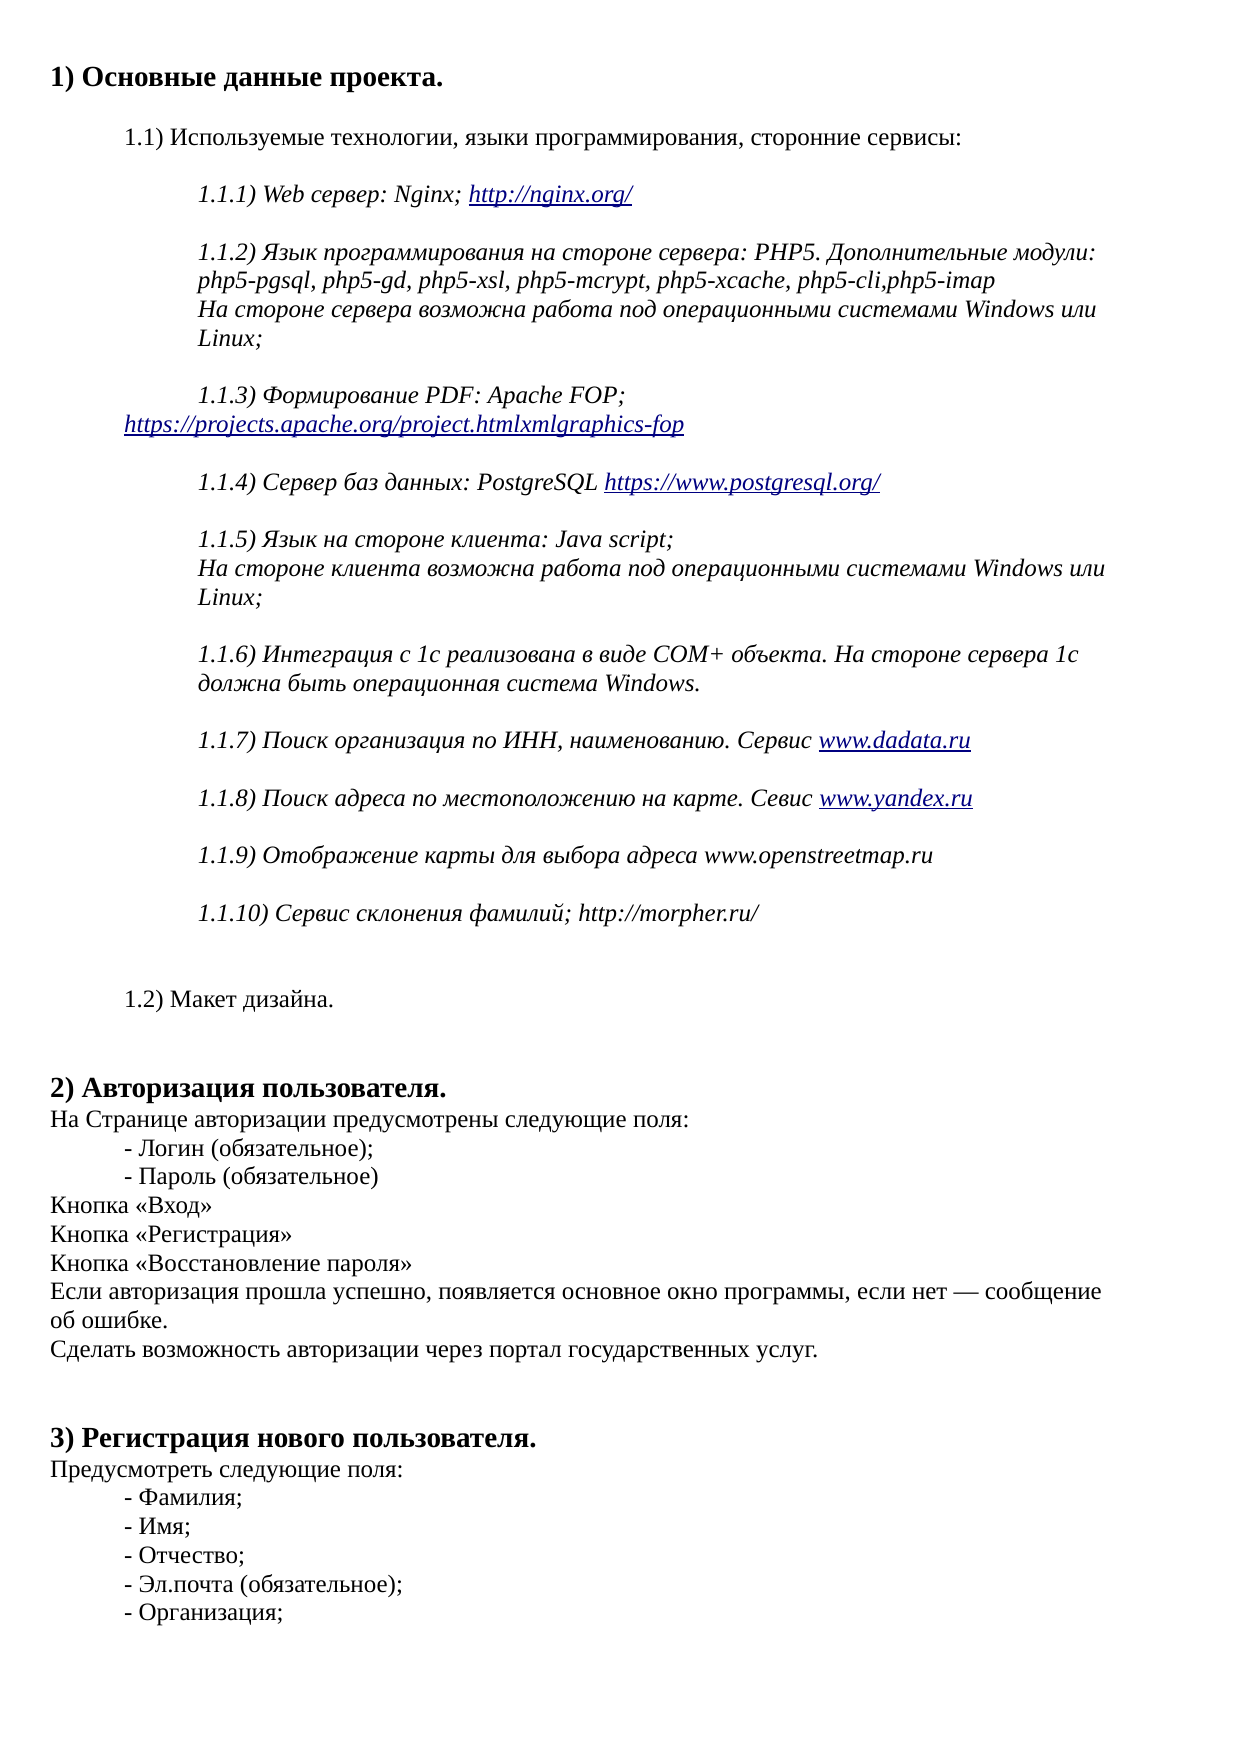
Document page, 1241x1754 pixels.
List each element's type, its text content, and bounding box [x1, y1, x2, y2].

text - Логин (обязательное); [50, 1133, 1123, 1161]
text 2) Авторизация пользователя. [50, 1070, 1123, 1104]
text 1.1.1) Web сервер: Nginx; http://nginx.org/ [50, 179, 1123, 208]
text 1.1.4) Сервер баз данных: PostgreSQL https://www.postgresql.org/ [50, 467, 1123, 495]
text На Странице авторизации предусмотрены следующие поля: [50, 1104, 1123, 1133]
text 1.1.9) Отображение карты для выбора адреса www.openstreetmap.ru [50, 840, 1123, 869]
text - Отчество; [50, 1540, 1123, 1569]
text - Организация; [50, 1597, 1123, 1626]
text Сделать возможность авторизации через портал государственных услуг. [50, 1334, 1123, 1363]
text Кнопка «Восстановление пароля» [50, 1248, 1123, 1276]
text Кнопка «Регистрация» [50, 1219, 1123, 1248]
text На стороне сервера возможна работа под операционными системами Windows или Linux; [50, 294, 1123, 352]
text - Имя; [50, 1511, 1123, 1540]
text 1.1.5) Язык на стороне клиента: Java script; [50, 524, 1123, 553]
text 1) Основные данные проекта. [50, 59, 1123, 93]
text 1.1.3) Формирование PDF: Apache FOP; https://projects.apache.org/project.htmlxmlgraphics-fop [50, 380, 1123, 438]
text - Фамилия; [50, 1482, 1123, 1511]
text 1.1) Используемые технологии, языки программирования, сторонние сервисы: [50, 122, 1123, 150]
text 1.1.7) Поиск организация по ИНН, наименованию. Сервис www.dadata.ru [50, 725, 1123, 754]
text - Эл.почта (обязательное); [50, 1569, 1123, 1597]
text Кнопка «Вход» [50, 1190, 1123, 1219]
text 1.2) Макет дизайна. [50, 984, 1123, 1013]
text 1.1.10) Сервис склонения фамилий; http://morpher.ru/ [50, 898, 1123, 927]
text Предусмотреть следующие поля: [50, 1454, 1123, 1482]
text 3) Регистрация нового пользователя. [50, 1420, 1123, 1454]
text - Пароль (обязательное) [50, 1161, 1123, 1190]
text Если авторизация прошла успешно, появляется основное окно программы, если нет — сообщение об ошибке. [50, 1276, 1123, 1334]
text 1.1.6) Интеграция с 1с реализована в виде COM+ объекта. На стороне сервера 1с должна быть операционная система Windows. [50, 639, 1123, 697]
text 1.1.2) Язык программирования на стороне сервера: PHP5. Дополнительные модули: php5-pgsql, php5-gd, php5-xsl, php5-mcrypt, php5-xcache, php5-cli,php5-imap [50, 237, 1123, 294]
text 1.1.8) Поиск адреса по местоположению на карте. Севис www.yandex.ru [50, 783, 1123, 812]
text На стороне клиента возможна работа под операционными системами Windows или Linux; [50, 553, 1123, 610]
